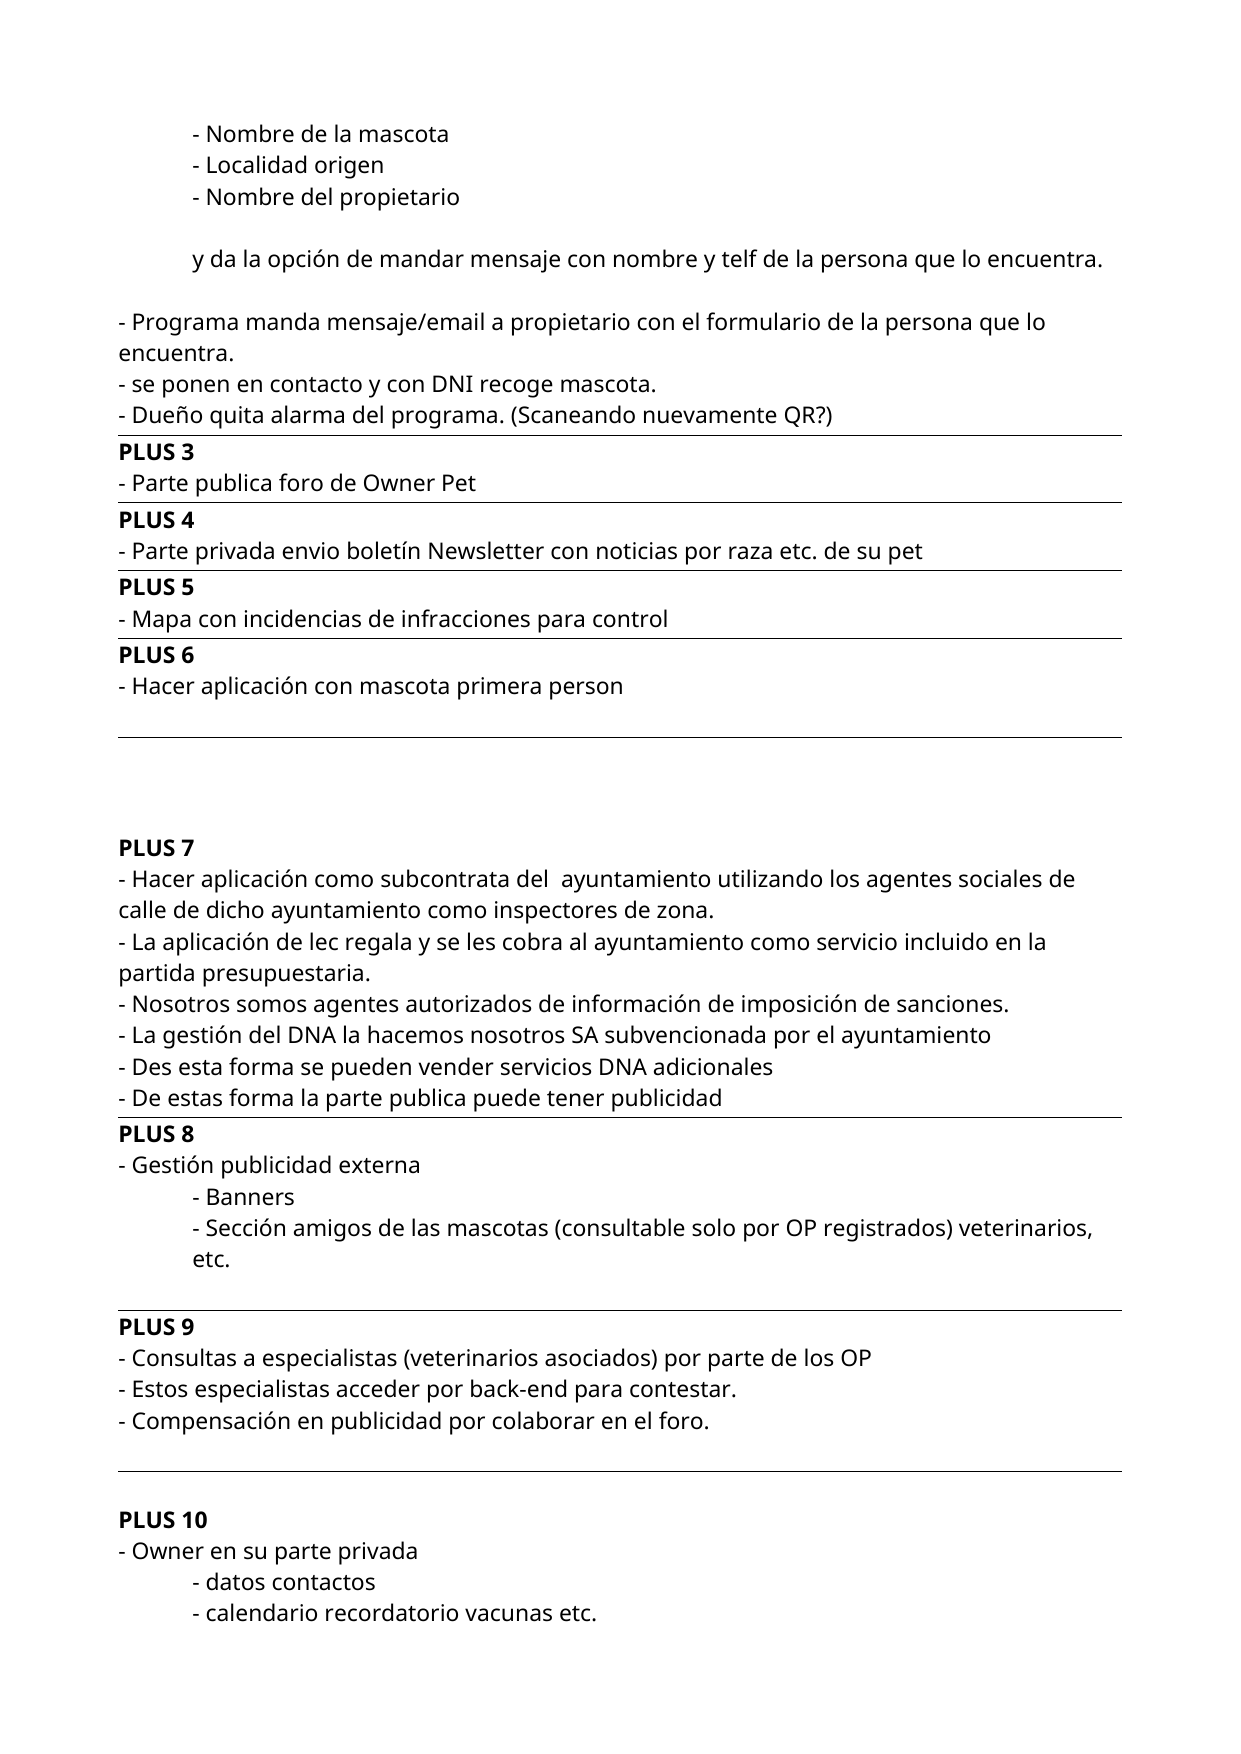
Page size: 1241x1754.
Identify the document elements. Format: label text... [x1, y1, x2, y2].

text - Hacer aplicación como subcontrata del ayuntamiento utilizando los agentes sociales de calle de dicho ayuntamiento como inspectores de zona. [118, 863, 1122, 925]
text - Dueño quita alarma del programa. (Scaneando nuevamente QR?) [118, 399, 1122, 435]
text - Estos especialistas acceder por back-end para contestar. [118, 1373, 1122, 1404]
text - Compensación en publicidad por colaborar en el foro. [118, 1404, 1122, 1436]
text PLUS 4 [118, 503, 1122, 535]
text - Gestión publicidad externa [118, 1149, 1122, 1181]
text - Consultas a especialistas (veterinarios asociados) por parte de los OP [118, 1342, 1122, 1373]
text - Nombre del propietario [192, 181, 1122, 212]
text y da la opción de mandar mensaje con nombre y telf de la persona que lo encuentra. [192, 243, 1122, 274]
text - Des esta forma se pueden vender servicios DNA adicionales [118, 1050, 1122, 1082]
text - La aplicación de lec regala y se les cobra al ayuntamiento como servicio incluido en la partida presupuestaria. [118, 925, 1122, 988]
text PLUS 6 [118, 639, 1122, 670]
text PLUS 7 [118, 832, 1122, 863]
text PLUS 9 [118, 1311, 1122, 1342]
text - Mapa con incidencias de infracciones para control [118, 602, 1122, 638]
text - Hacer aplicación con mascota primera person [118, 670, 1122, 701]
text PLUS 3 [118, 436, 1122, 467]
text - Parte privada envio boletín Newsletter con noticias por raza etc. de su pet [118, 535, 1122, 570]
text - Nombre de la mascota [192, 118, 1122, 149]
text - De estas forma la parte publica puede tener publicidad [118, 1082, 1122, 1117]
text - Banners [192, 1181, 1122, 1212]
text - Programa manda mensaje/email a propietario con el formulario de la persona que lo encuentra. [118, 306, 1122, 368]
text - Owner en su parte privada [118, 1535, 1122, 1566]
text - Parte publica foro de Owner Pet [118, 467, 1122, 502]
text - se ponen en contacto y con DNI recoge mascota. [118, 368, 1122, 399]
text - Localidad origen [192, 149, 1122, 181]
text PLUS 10 [118, 1503, 1122, 1535]
text - La gestión del DNA la hacemos nosotros SA subvencionada por el ayuntamiento [118, 1019, 1122, 1050]
text - Sección amigos de las mascotas (consultable solo por OP registrados) veterinarios, etc. [192, 1212, 1122, 1274]
text PLUS 5 [118, 571, 1122, 602]
text - datos contactos [192, 1566, 1122, 1597]
text - calendario recordatorio vacunas etc. [192, 1597, 1122, 1628]
text PLUS 8 [118, 1118, 1122, 1149]
text - Nosotros somos agentes autorizados de información de imposición de sanciones. [118, 988, 1122, 1019]
